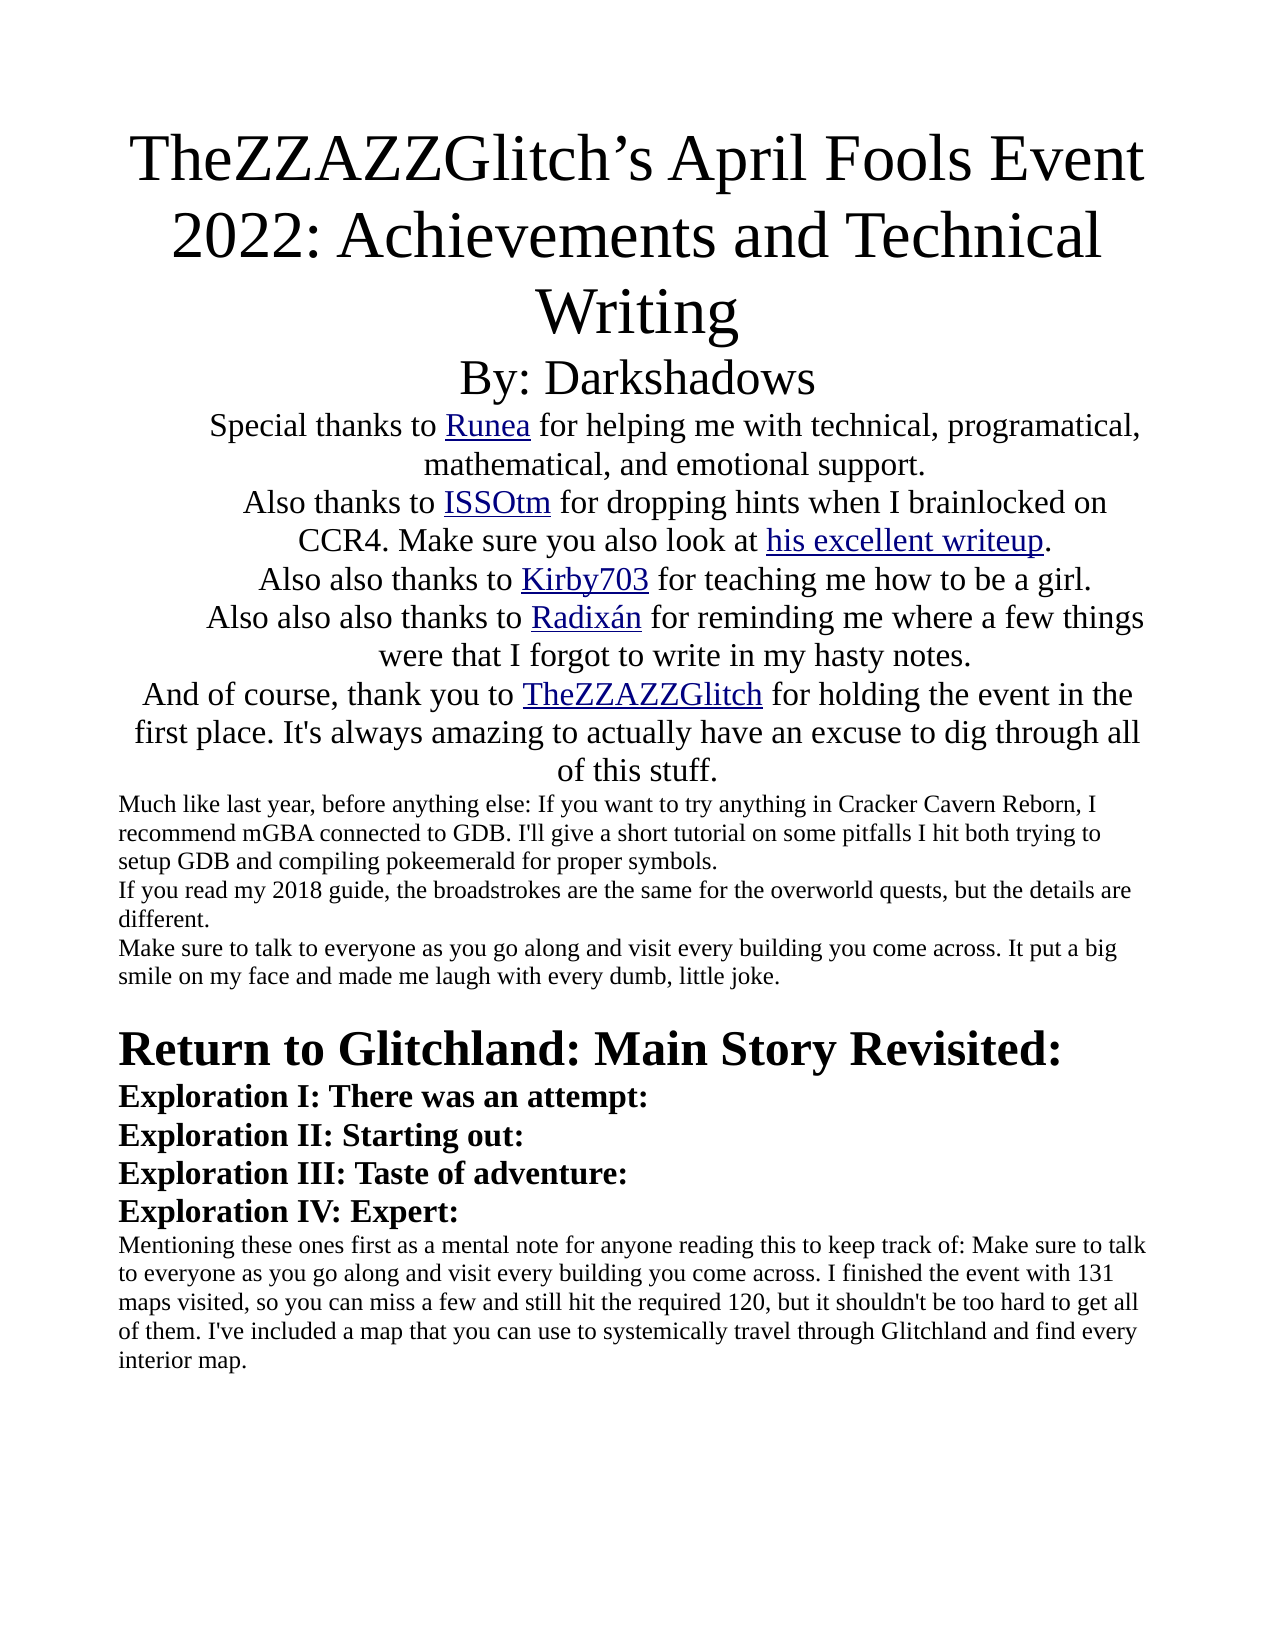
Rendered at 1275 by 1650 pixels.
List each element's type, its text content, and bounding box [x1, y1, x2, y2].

text TheZZAZZGlitch’s April Fools Event 2022: Achievements and Technical Writing [118, 118, 1157, 348]
list Special thanks to Runea for helping me with technical, programatical, mathematical, and emotional support. [156, 406, 1157, 482]
text If you read my 2018 guide, the broadstrokes are the same for the overworld quests, but the details are different. [118, 875, 1157, 933]
text Exploration IV: Expert: [118, 1191, 1157, 1230]
text And of course, thank you to TheZZAZZGlitch for holding the event in the first place. It's always amazing to actually have an excuse to dig through all of this stuff. [118, 674, 1157, 789]
text Exploration I: There was an attempt: [118, 1076, 1157, 1115]
text Make sure to talk to everyone as you go along and visit every building you come across. It put a big smile on my face and made me laugh with every dumb, little joke. [118, 933, 1157, 990]
list Also also also thanks to Radixán for reminding me where a few things were that I forgot to write in my hasty notes. [156, 597, 1157, 674]
list Also thanks to ISSOtm for dropping hints when I brainlocked on CCR4. Make sure you also look at his excellent writeup. [156, 482, 1157, 559]
text Mentioning these ones first as a mental note for anyone reading this to keep track of: Make sure to talk to everyone as you go along and visit every building you come across. I finished the event with 131 maps visited, so you can miss a few and still hit the required 120, but it shouldn't be too hard to get all of them. I've included a map that you can use to systemically travel through Glitchland and find every interior map. [118, 1230, 1157, 1373]
text Exploration III: Taste of adventure: [118, 1153, 1157, 1191]
list Also also thanks to Kirby703 for teaching me how to be a girl. [156, 559, 1157, 597]
text Exploration II: Starting out: [118, 1115, 1157, 1153]
text By: Darkshadows [118, 348, 1157, 406]
text Return to Glitchland: Main Story Revisited: [118, 1019, 1157, 1076]
text Much like last year, before anything else: If you want to try anything in Cracker Cavern Reborn, I recommend mGBA connected to GDB. I'll give a short tutorial on some pitfalls I hit both trying to setup GDB and compiling pokeemerald for proper symbols. [118, 789, 1157, 875]
